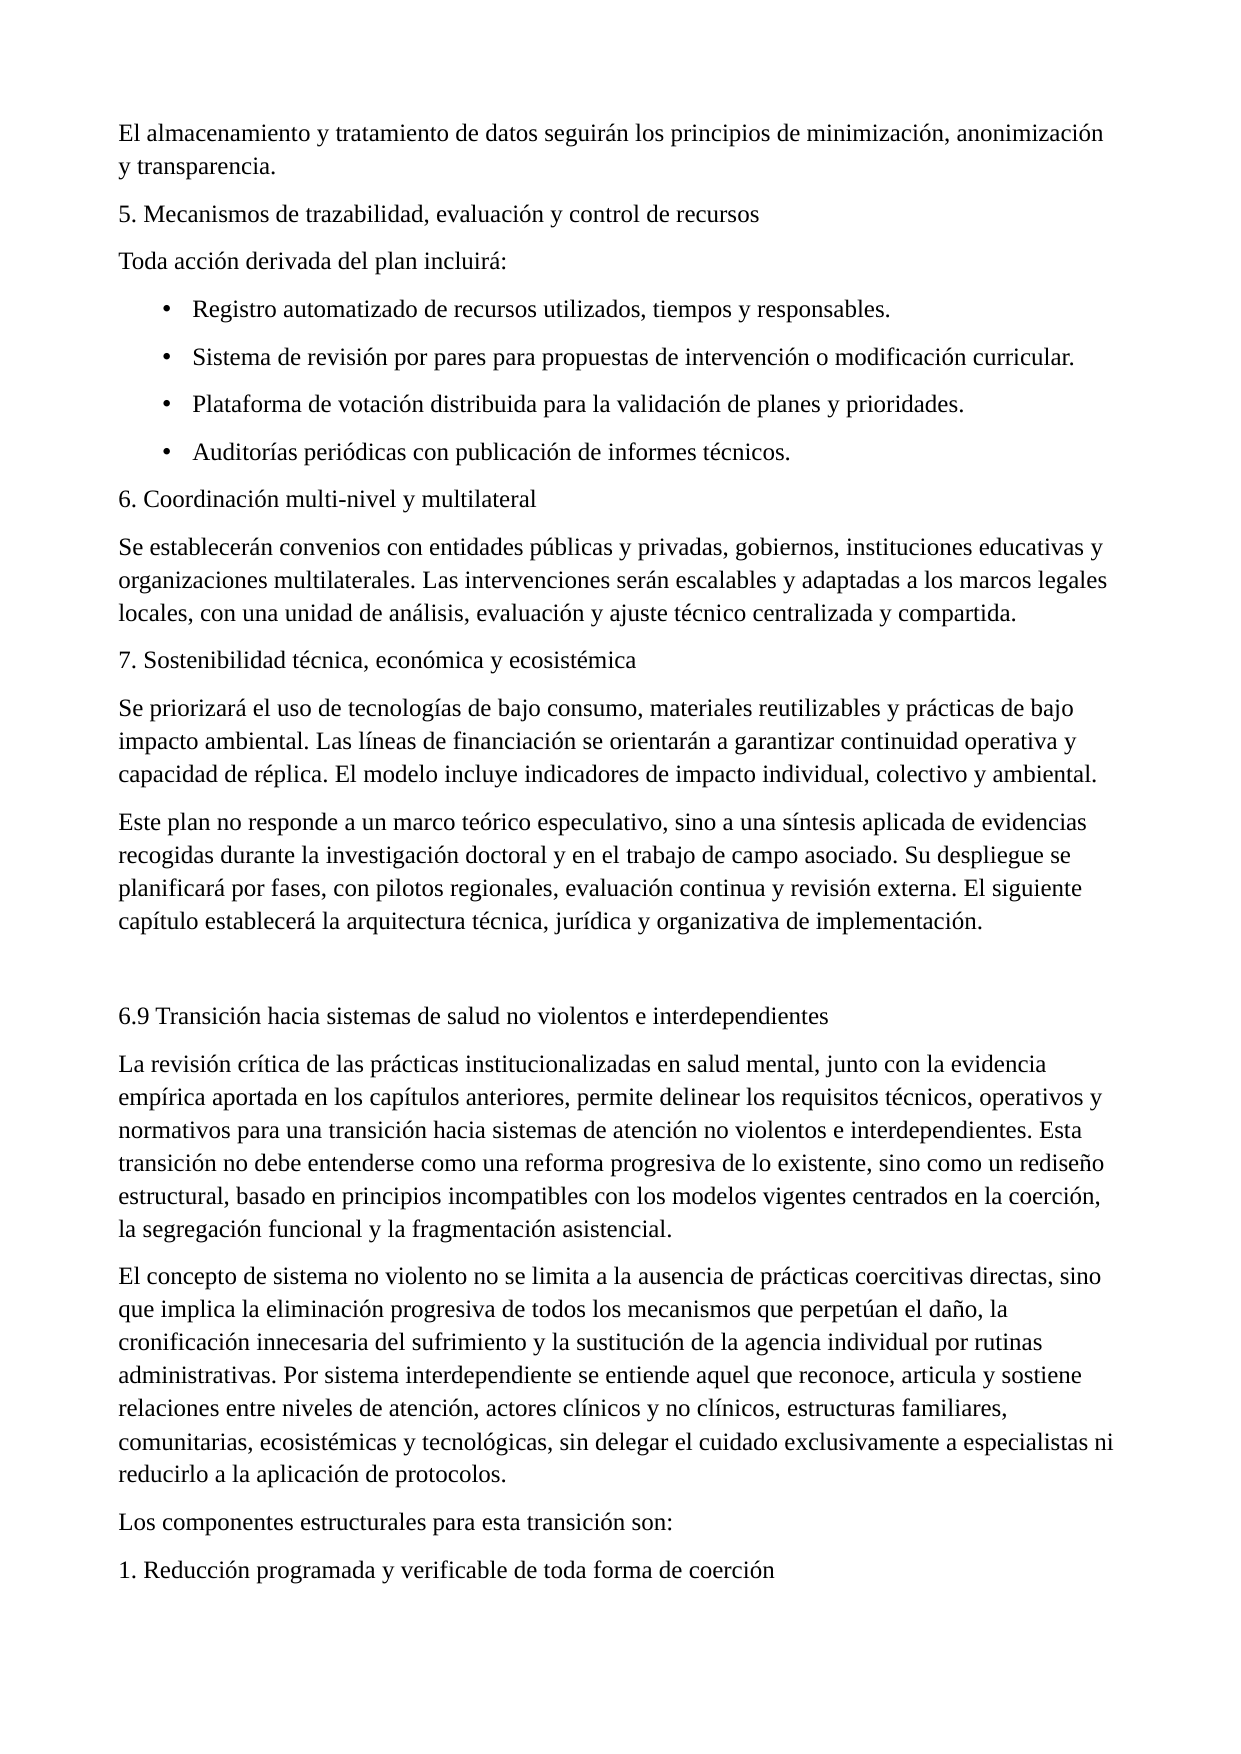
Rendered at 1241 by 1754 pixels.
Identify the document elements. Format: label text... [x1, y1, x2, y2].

text Los componentes estructurales para esta transición son: [118, 1507, 1122, 1536]
text 5. Mecanismos de trazabilidad, evaluación y control de recursos [118, 199, 1122, 227]
text Este plan no responde a un marco teórico especulativo, sino a una síntesis aplicada de evidencias recogidas durante la investigación doctoral y en el trabajo de campo asociado. Su despliegue se planificará por fases, con pilotos regionales, evaluación continua y revisión externa. El siguiente capítulo establecerá la arquitectura técnica, jurídica y organizativa de implementación. [118, 807, 1122, 935]
text Se priorizará el uso de tecnologías de bajo consumo, materiales reutilizables y prácticas de bajo impacto ambiental. Las líneas de financiación se orientarán a garantizar continuidad operativa y capacidad de réplica. El modelo incluye indicadores de impacto individual, colectivo y ambiental. [118, 693, 1122, 788]
list Plataforma de votación distribuida para la validación de planes y prioridades. [162, 389, 1122, 418]
list Sistema de revisión por pares para propuestas de intervención o modificación curricular. [162, 342, 1122, 370]
list Registro automatizado de recursos utilizados, tiempos y responsables. [162, 294, 1122, 323]
text 6.9 Transición hacia sistemas de salud no violentos e interdependientes [118, 1001, 1122, 1030]
text 7. Sostenibilidad técnica, económica y ecosistémica [118, 646, 1122, 674]
text Toda acción derivada del plan incluirá: [118, 246, 1122, 275]
text La revisión crítica de las prácticas institucionalizadas en salud mental, junto con la evidencia empírica aportada en los capítulos anteriores, permite delinear los requisitos técnicos, operativos y normativos para una transición hacia sistemas de atención no violentos e interdependientes. Esta transición no debe entenderse como una reforma progresiva de lo existente, sino como un rediseño estructural, basado en principios incompatibles con los modelos vigentes centrados en la coerción, la segregación funcional y la fragmentación asistencial. [118, 1049, 1122, 1243]
text 1. Reducción programada y verificable de toda forma de coerción [118, 1555, 1122, 1583]
text El almacenamiento y tratamiento de datos seguirán los principios de minimización, anonimización y transparencia. [118, 118, 1122, 180]
text Se establecerán convenios con entidades públicas y privadas, gobiernos, instituciones educativas y organizaciones multilaterales. Las intervenciones serán escalables y adaptadas a los marcos legales locales, con una unidad de análisis, evaluación y ajuste técnico centralizada y compartida. [118, 532, 1122, 627]
text 6. Coordinación multi-nivel y multilateral [118, 484, 1122, 513]
list Auditorías periódicas con publicación de informes técnicos. [162, 437, 1122, 466]
text El concepto de sistema no violento no se limita a la ausencia de prácticas coercitivas directas, sino que implica la eliminación progresiva de todos los mecanismos que perpetúan el daño, la cronificación innecesaria del sufrimiento y la sustitución de la agencia individual por rutinas administrativas. Por sistema interdependiente se entiende aquel que reconoce, articula y sostiene relaciones entre niveles de atención, actores clínicos y no clínicos, estructuras familiares, comunitarias, ecosistémicas y tecnológicas, sin delegar el cuidado exclusivamente a especialistas ni reducirlo a la aplicación de protocolos. [118, 1261, 1122, 1488]
